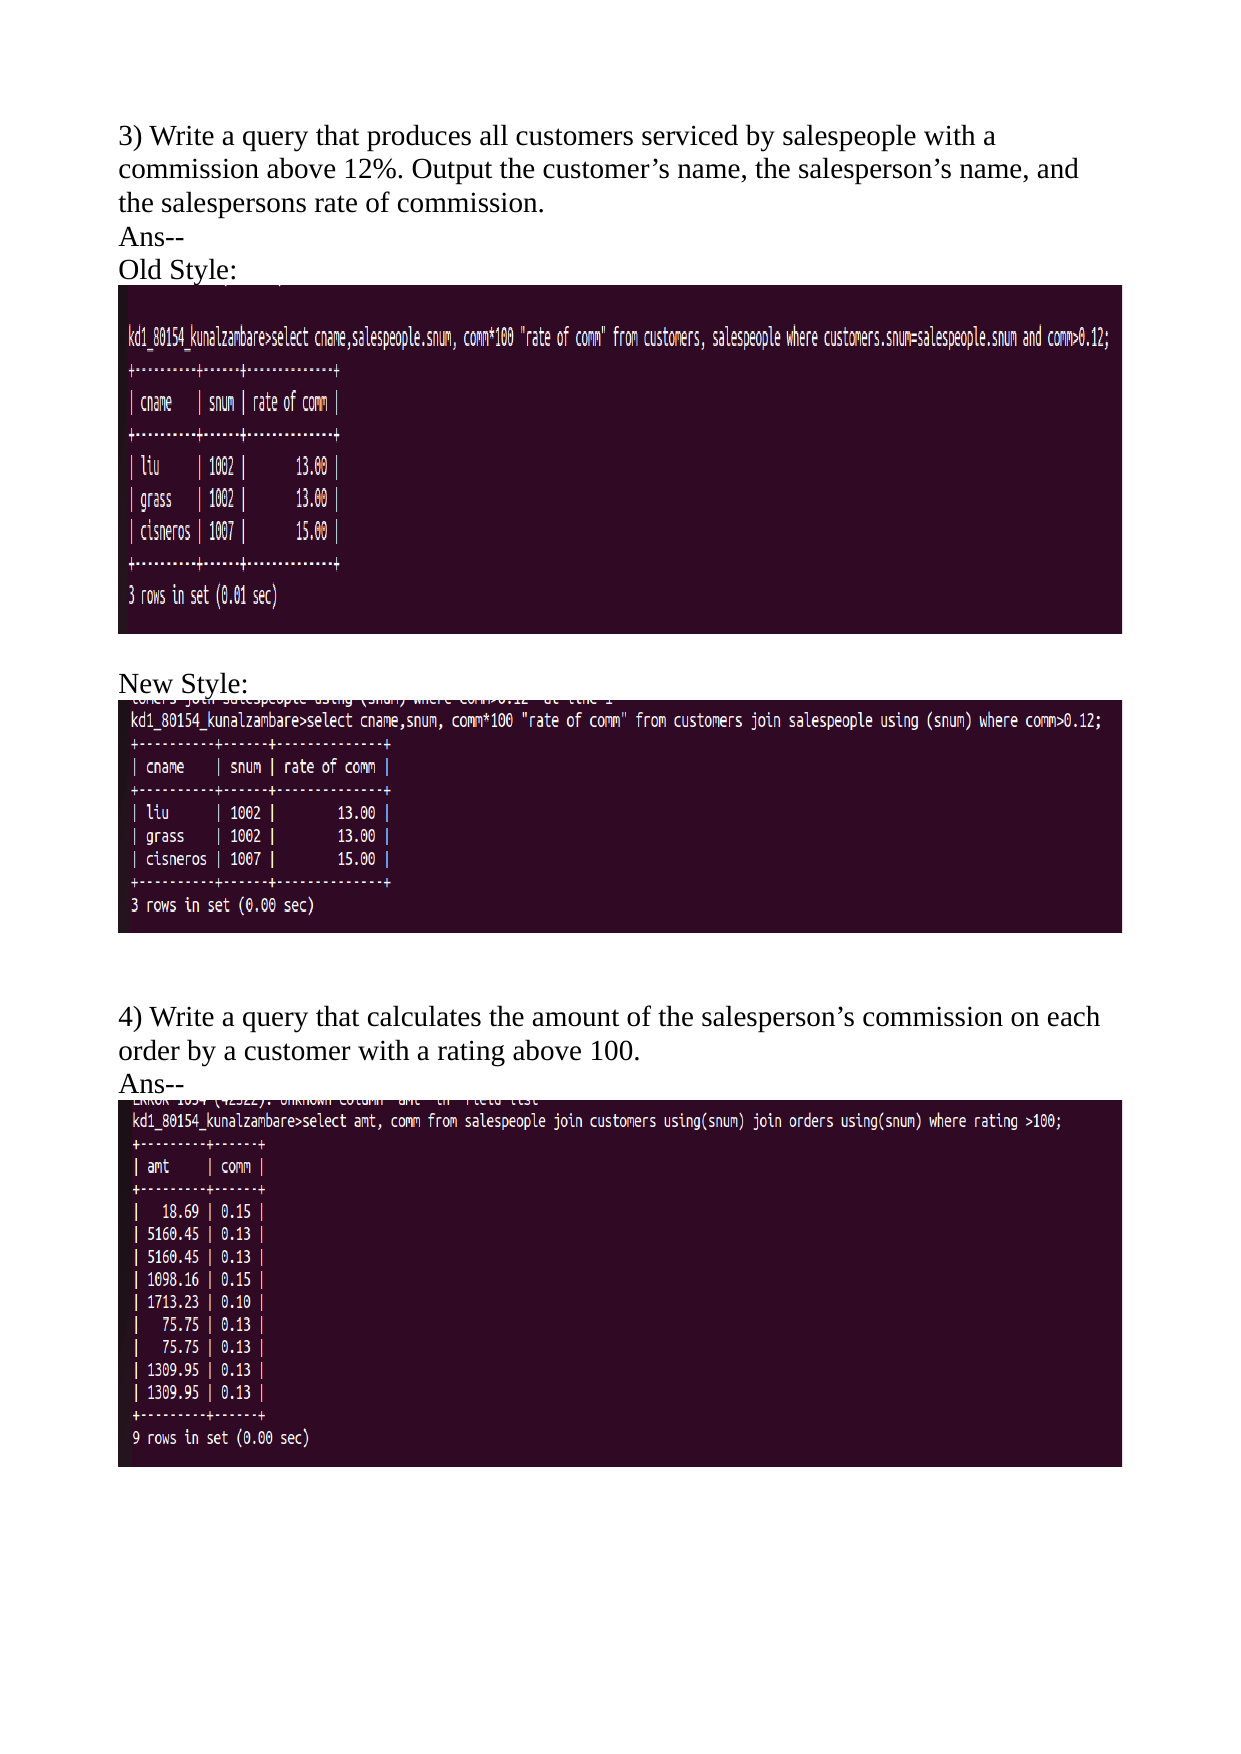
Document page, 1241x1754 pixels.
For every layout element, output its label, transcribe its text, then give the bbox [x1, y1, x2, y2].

picture [118, 700, 1123, 933]
picture [118, 285, 1123, 634]
text Ans-- [118, 1066, 1122, 1100]
text 4) Write a query that calculates the amount of the salesperson’s commission on each order by a customer with a rating above 100. [118, 999, 1122, 1066]
text 3) Write a query that produces all customers serviced by salespeople with a commission above 12%. Output the customer’s name, the salesperson’s name, and the salespersons rate of commission. [118, 118, 1122, 219]
text Ans-- [118, 219, 1122, 252]
picture [118, 1100, 1123, 1467]
text New Style: [118, 667, 1122, 700]
text Old Style: [118, 252, 1122, 285]
